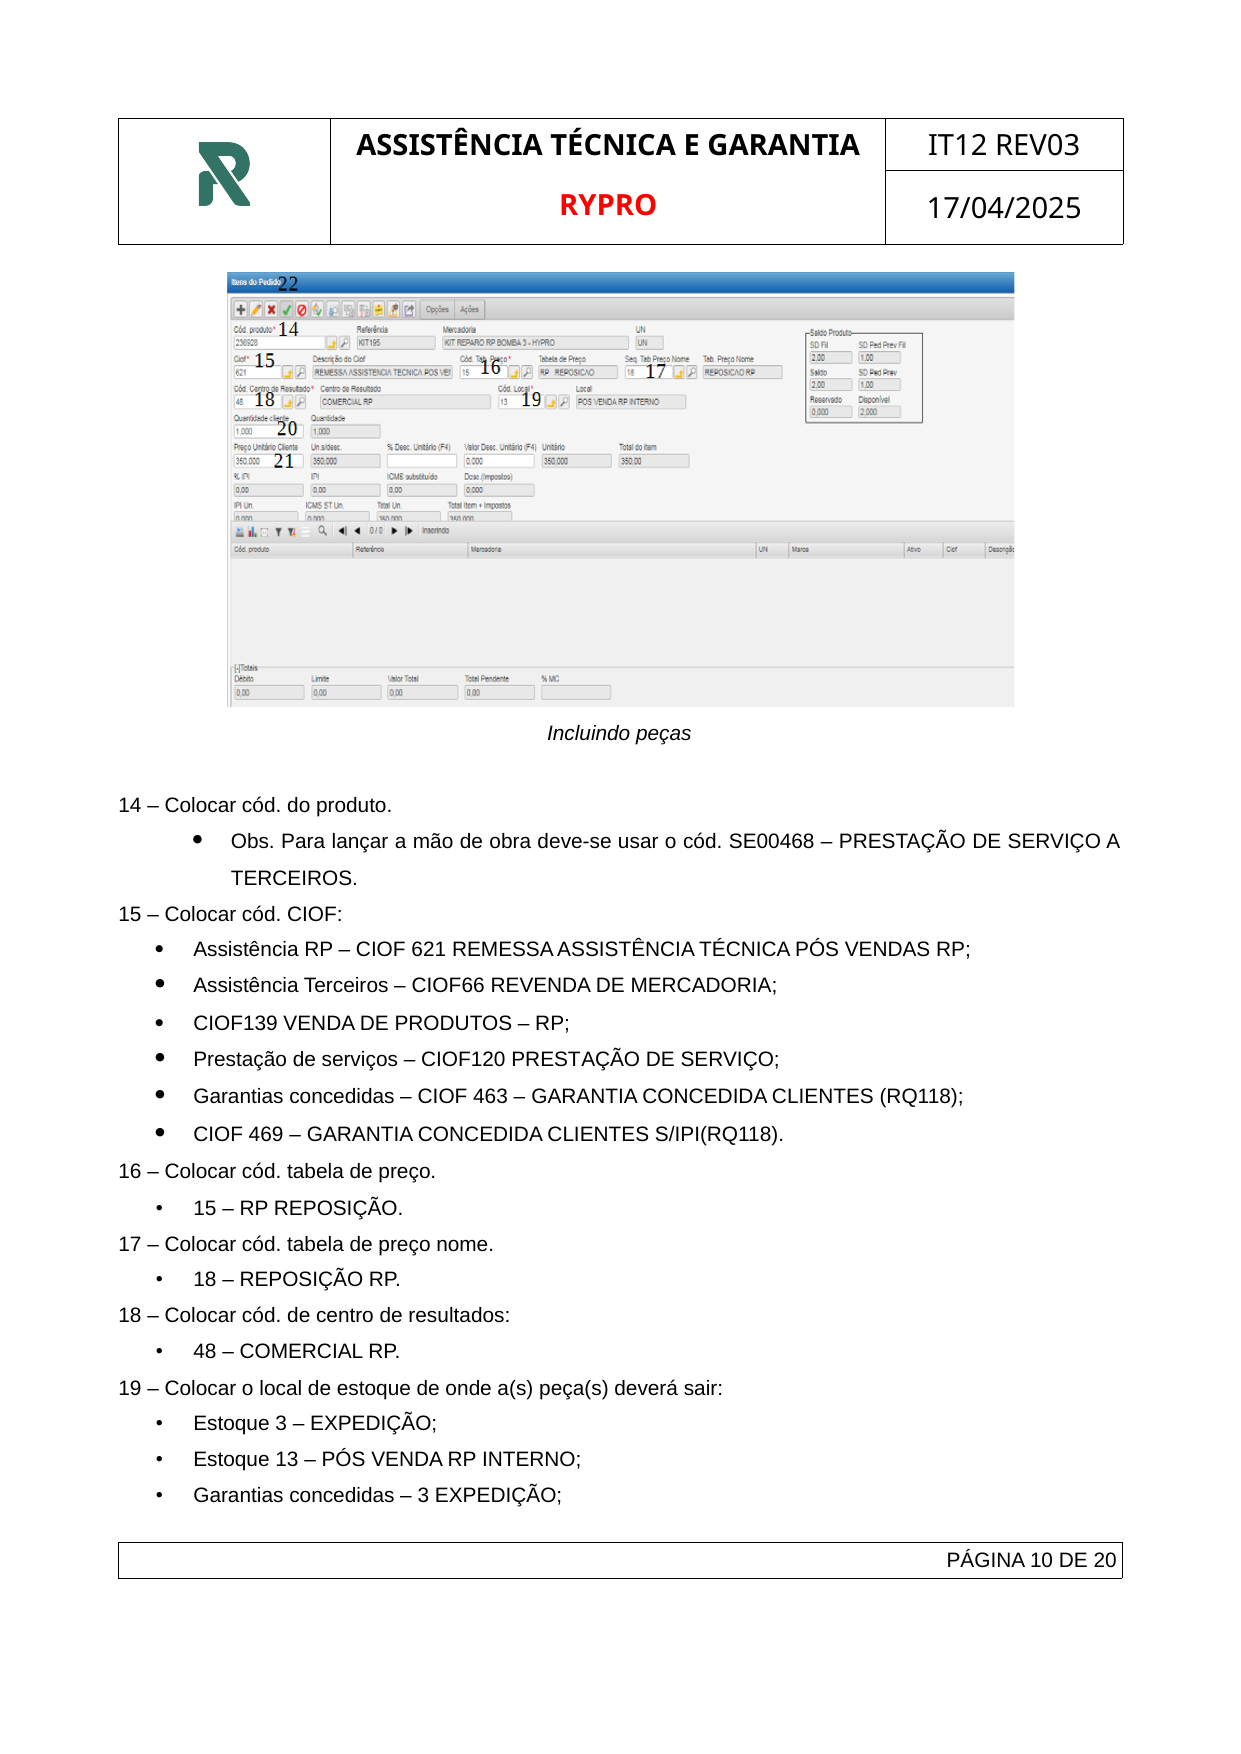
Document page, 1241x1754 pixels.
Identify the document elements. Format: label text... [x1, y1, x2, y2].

list Estoque 13 – PÓS VENDA RP INTERNO; [156, 1447, 1122, 1471]
list 48 – COMERCIAL RP. [156, 1339, 1122, 1363]
text 18 – Colocar cód. de centro de resultados: [118, 1303, 1122, 1327]
list Garantias concedidas – 3 EXPEDIÇÃO; [156, 1483, 1122, 1507]
text 19 – Colocar o local de estoque de onde a(s) peça(s) deverá sair: [118, 1375, 1122, 1399]
text 17 – Colocar cód. tabela de preço nome. [118, 1231, 1122, 1255]
list Assistência RP – CIOF 621 REMESSA ASSISTÊNCIA TÉCNICA PÓS VENDAS RP; [156, 937, 1122, 961]
list CIOF 469 – GARANTIA CONCEDIDA CLIENTES S/IPI(RQ118). [156, 1122, 1122, 1147]
list Prestação de serviços – CIOF120 PRESTAÇÃO DE SERVIÇO; [156, 1047, 1122, 1072]
list Assistência Terceiros – CIOF66 REVENDA DE MERCADORIA; [156, 973, 1122, 998]
text Incluindo peças [118, 721, 1122, 744]
list 18 – REPOSIÇÃO RP. [156, 1267, 1122, 1291]
text 16 – Colocar cód. tabela de preço. [118, 1159, 1122, 1183]
list CIOF139 VENDA DE PRODUTOS – RP; [156, 1011, 1122, 1035]
list Estoque 3 – EXPEDIÇÃO; [156, 1411, 1122, 1435]
list 15 – RP REPOSIÇÃO. [156, 1195, 1122, 1219]
list Obs. Para lançar a mão de obra deve-se usar o cód. SE00468 – PRESTAÇÃO DE SERVIÇO A TERCEIROS. [193, 828, 1122, 889]
text 14 – Colocar cód. do produto. [118, 792, 1122, 816]
text 15 – Colocar cód. CIOF: [118, 901, 1122, 925]
list Garantias concedidas – CIOF 463 – GARANTIA CONCEDIDA CLIENTES (RQ118); [156, 1084, 1122, 1109]
